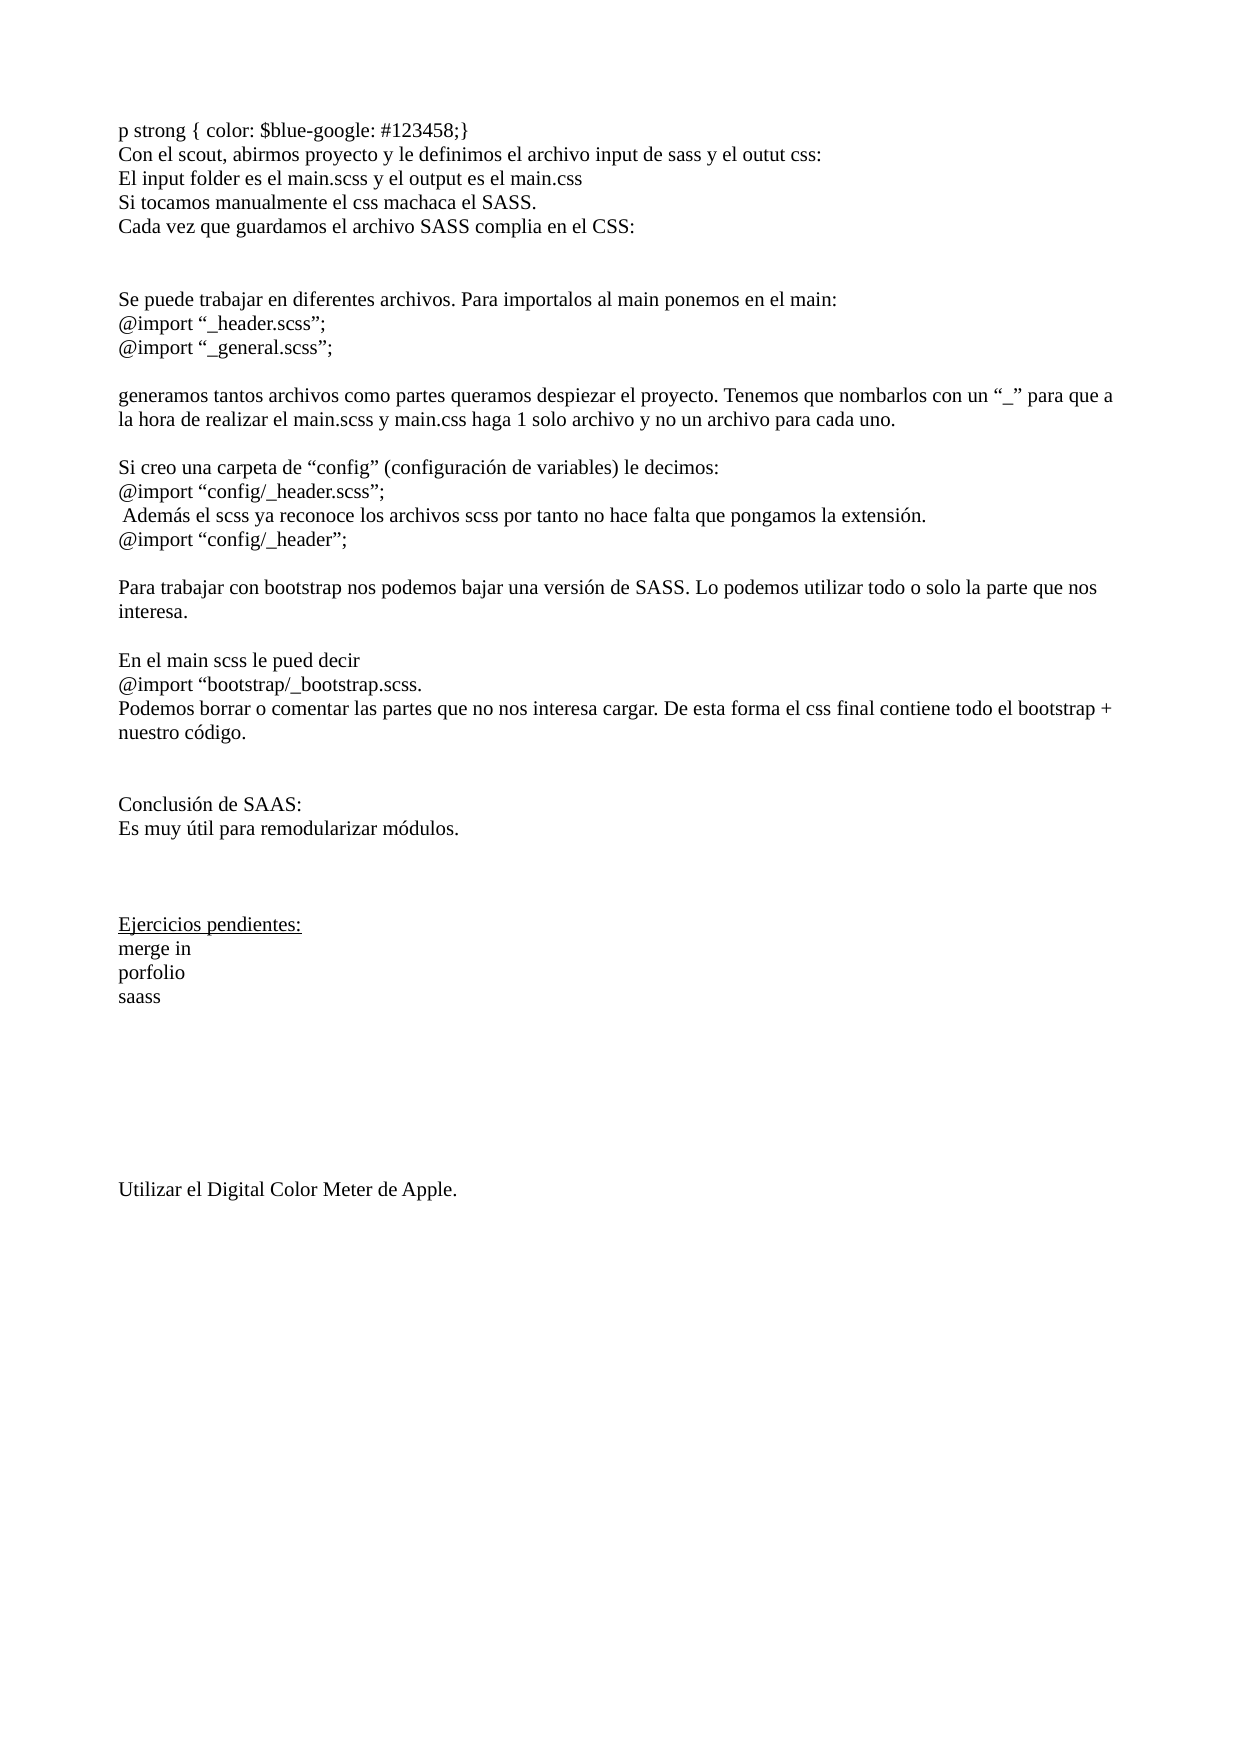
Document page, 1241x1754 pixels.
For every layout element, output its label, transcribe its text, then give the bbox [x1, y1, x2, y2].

text Para trabajar con bootstrap nos podemos bajar una versión de SASS. Lo podemos utilizar todo o solo la parte que nos interesa. [118, 575, 1122, 623]
text Conclusión de SAAS: [118, 792, 1122, 816]
text @import “bootstrap/_bootstrap.scss. [118, 672, 1122, 696]
text Se puede trabajar en diferentes archivos. Para importalos al main ponemos en el main: [118, 287, 1122, 311]
text generamos tantos archivos como partes queramos despiezar el proyecto. Tenemos que nombarlos con un “_” para que a la hora de realizar el main.scss y main.css haga 1 solo archivo y no un archivo para cada uno. [118, 383, 1122, 431]
text @import “config/_header”; [118, 527, 1122, 551]
text saass [118, 984, 1122, 1008]
text @import “_general.scss”; [118, 335, 1122, 359]
text Además el scss ya reconoce los archivos scss por tanto no hace falta que pongamos la extensión. [118, 503, 1122, 527]
text Podemos borrar o comentar las partes que no nos interesa cargar. De esta forma el css final contiene todo el bootstrap + nuestro código. [118, 696, 1122, 744]
text Ejercicios pendientes: [118, 912, 1122, 936]
text Utilizar el Digital Color Meter de Apple. [118, 1177, 1122, 1201]
text El input folder es el main.scss y el output es el main.css [118, 166, 1122, 190]
text Cada vez que guardamos el archivo SASS complia en el CSS: [118, 214, 1122, 238]
text p strong { color: $blue-google: #123458;} [118, 118, 1122, 142]
text Es muy útil para remodularizar módulos. [118, 816, 1122, 840]
text En el main scss le pued decir [118, 647, 1122, 672]
text Si tocamos manualmente el css machaca el SASS. [118, 190, 1122, 214]
text merge in [118, 936, 1122, 960]
text porfolio [118, 960, 1122, 984]
text Si creo una carpeta de “config” (configuración de variables) le decimos: [118, 455, 1122, 479]
text Con el scout, abirmos proyecto y le definimos el archivo input de sass y el outut css: [118, 142, 1122, 166]
text @import “_header.scss”; [118, 311, 1122, 335]
text @import “config/_header.scss”; [118, 479, 1122, 503]
